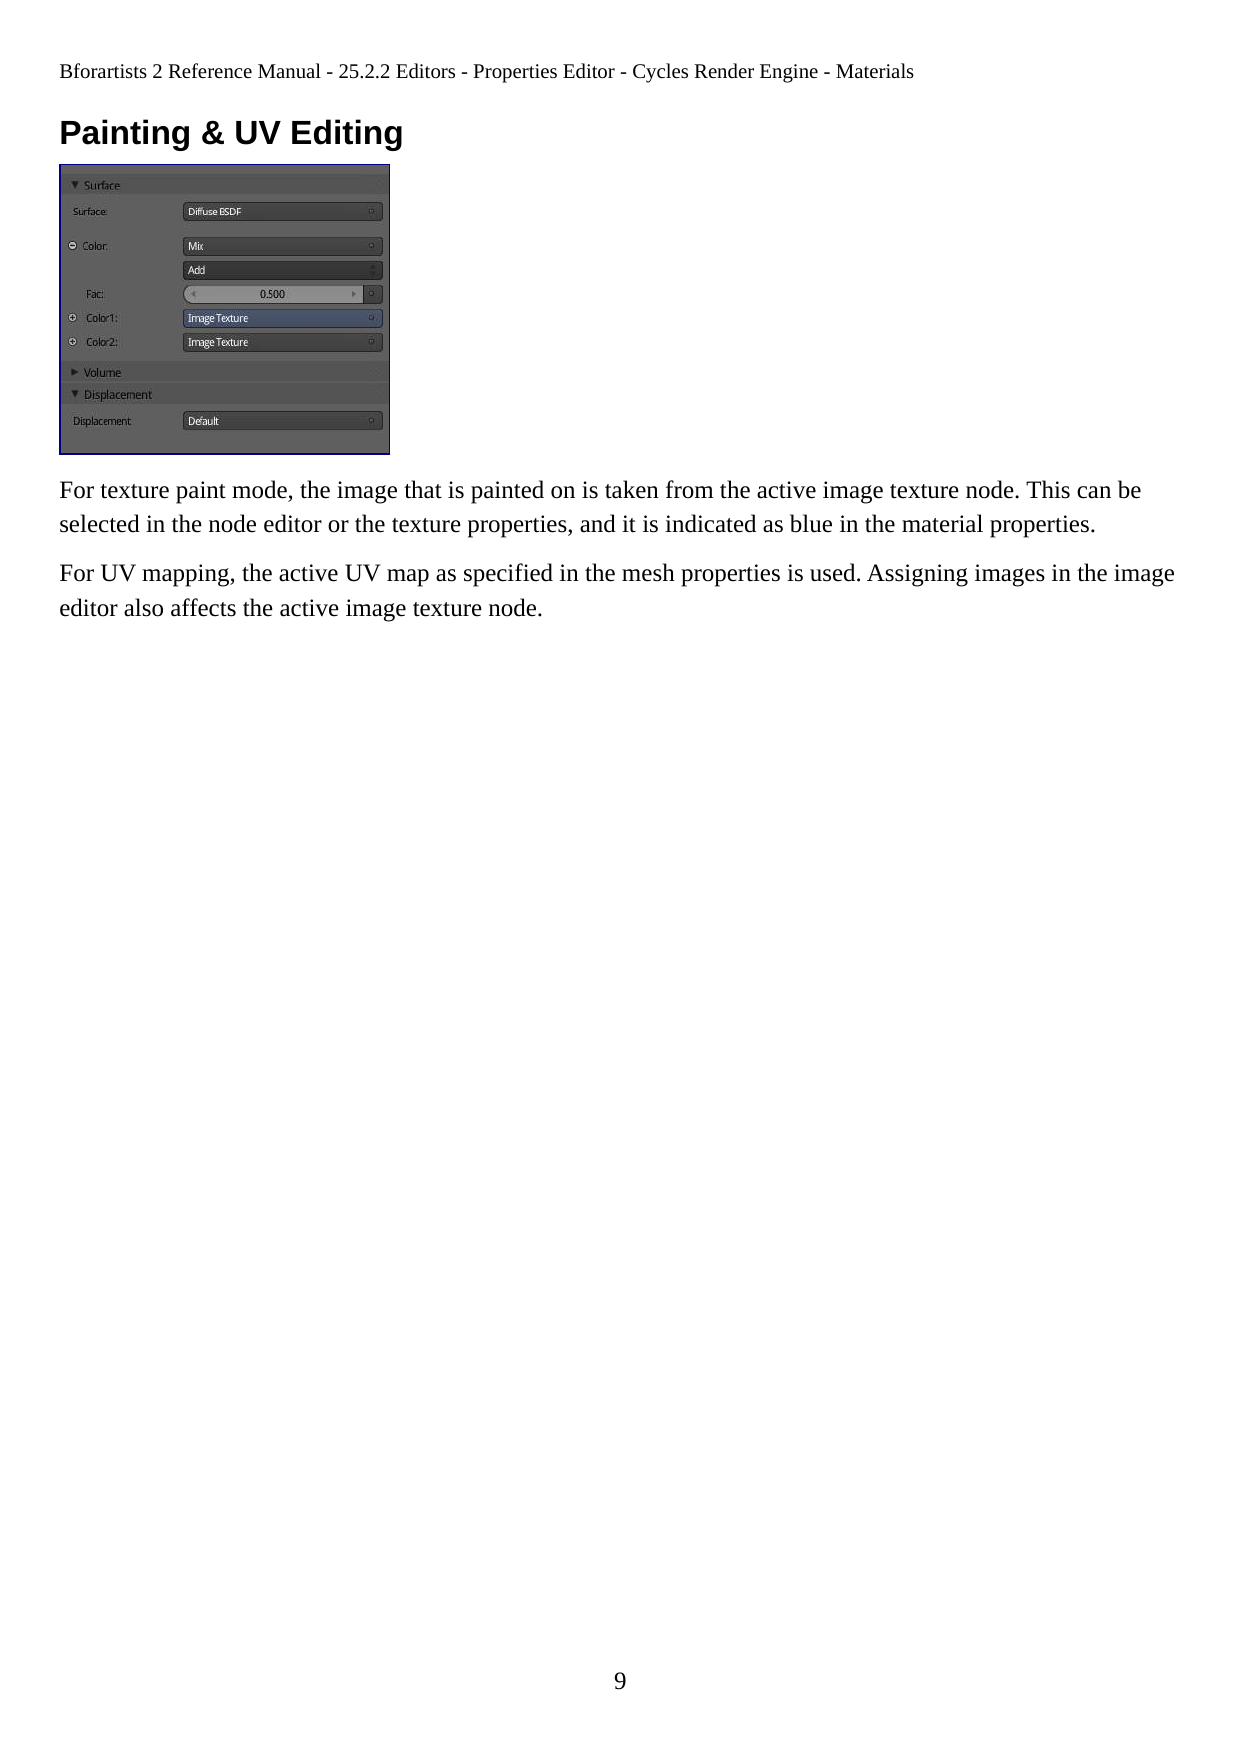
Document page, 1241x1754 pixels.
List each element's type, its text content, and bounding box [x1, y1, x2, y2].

subtitle Painting & UV Editing [59, 113, 1181, 151]
text For UV mapping, the active UV map as specified in the mesh properties is used. Assigning images in the image editor also affects the active image texture node. [59, 558, 1181, 622]
picture [61, 165, 389, 453]
text For texture paint mode, the image that is painted on is taken from the active image texture node. This can be selected in the node editor or the texture properties, and it is indicated as blue in the material properties. [59, 475, 1181, 538]
